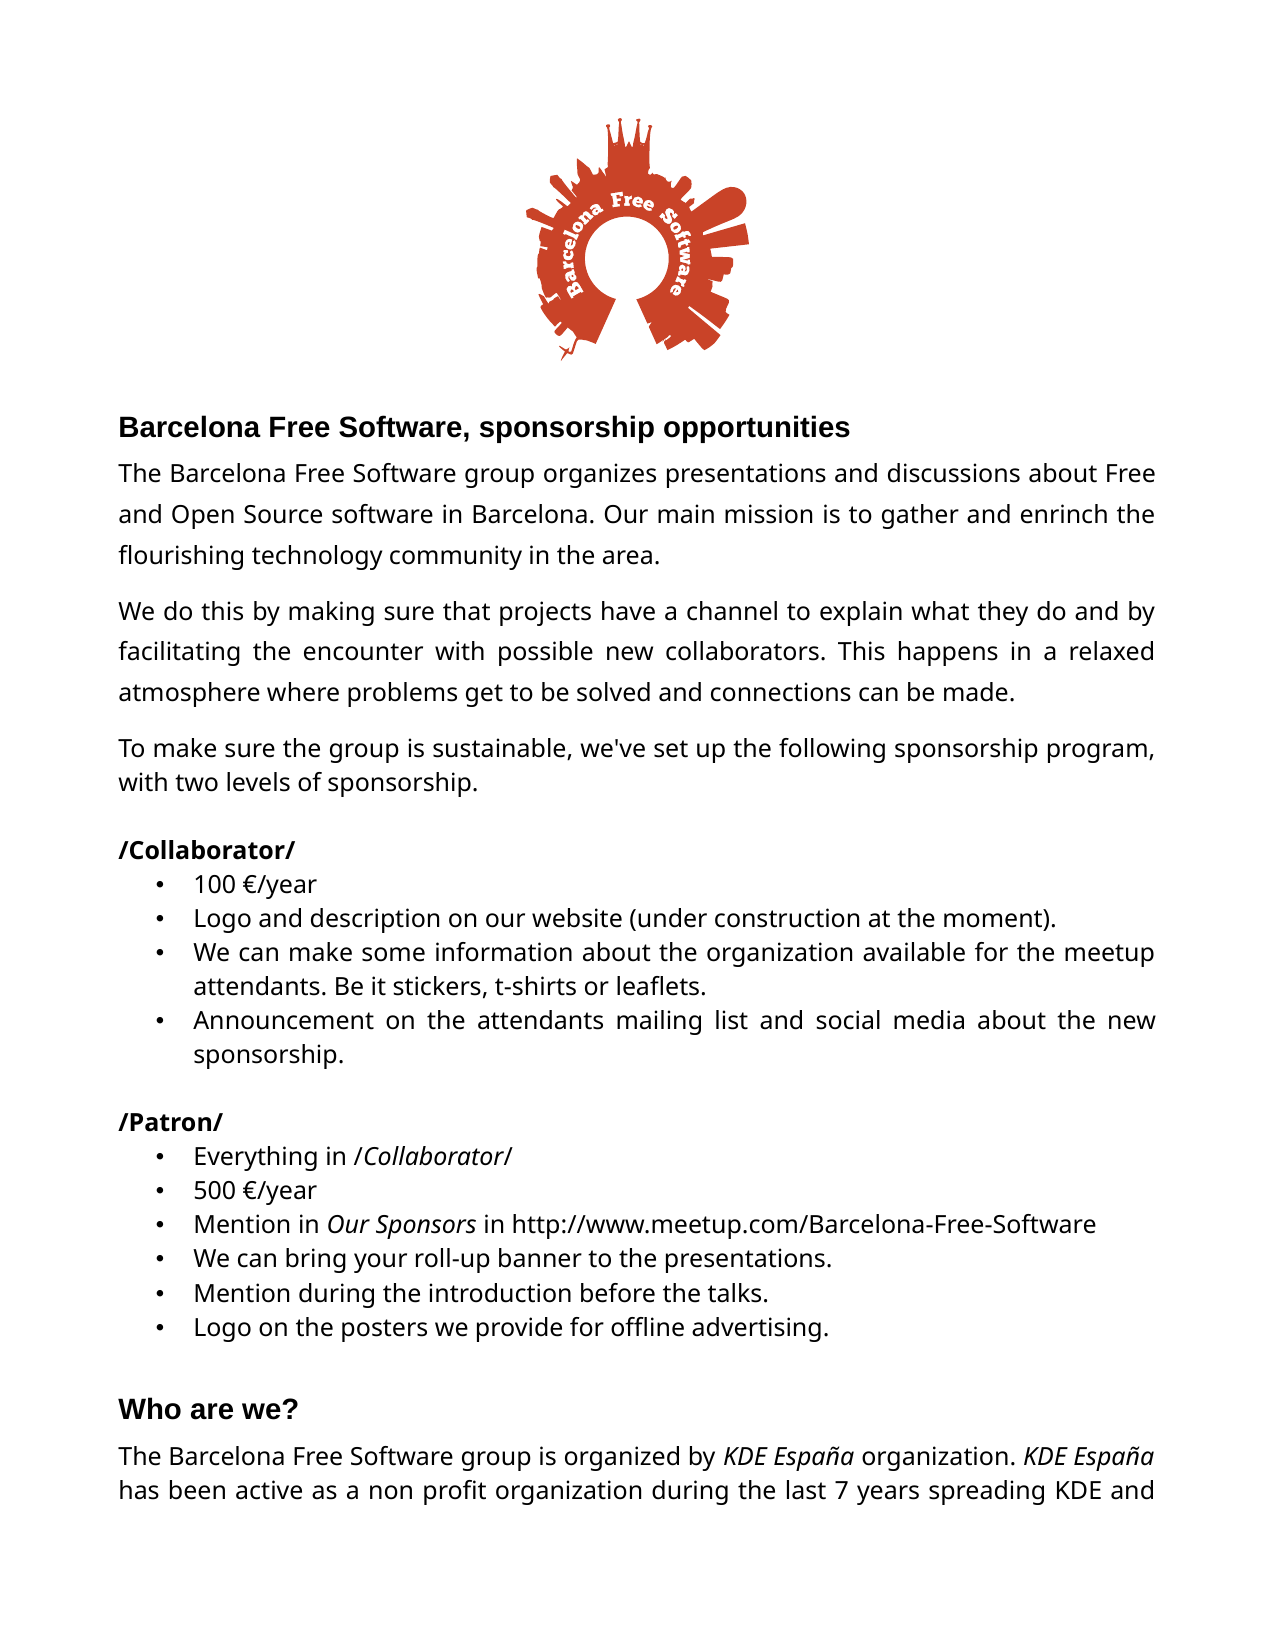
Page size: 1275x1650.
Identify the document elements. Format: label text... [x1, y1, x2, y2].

list 100 €/year [156, 866, 1157, 901]
list Announcement on the attendants mailing list and social media about the new sponsorship. [156, 1003, 1157, 1071]
list Logo and description on our website (under construction at the moment). [156, 901, 1157, 934]
text The Barcelona Free Software group is organized by KDE España organization. KDE España has been active as a non profit organization during the last 7 years spreading KDE and [118, 1438, 1157, 1506]
list 500 €/year [156, 1173, 1157, 1207]
list Everything in /Collaborator/ [156, 1139, 1157, 1173]
subtitle Who are we? [118, 1392, 1157, 1426]
list Mention in Our Sponsors in http://www.meetup.com/Barcelona-Free-Software [156, 1207, 1157, 1241]
list Logo on the posters we provide for offline advertising. [156, 1309, 1157, 1343]
text We do this by making sure that projects have a channel to explain what they do and by facilitating the encounter with possible new collaborators. This happens in a relaxed atmosphere where problems get to be solved and connections can be made. [118, 593, 1157, 709]
list We can bring your roll-up banner to the presentations. [156, 1241, 1157, 1275]
subtitle Barcelona Free Software, sponsorship opportunities [118, 410, 1157, 443]
text To make sure the group is sustainable, we've set up the following sponsorship program, with two levels of sponsorship. [118, 730, 1157, 798]
list Mention during the introduction before the talks. [156, 1275, 1157, 1309]
text /Collaborator/ [118, 832, 1157, 866]
list We can make some information about the organization available for the meetup attendants. Be it stickers, t-shirts or leaflets. [156, 934, 1157, 1003]
text The Barcelona Free Software group organizes presentations and discussions about Free and Open Source software in Barcelona. Our main mission is to gather and enrinch the flourishing technology community in the area. [118, 456, 1157, 572]
text /Patron/ [118, 1105, 1157, 1139]
